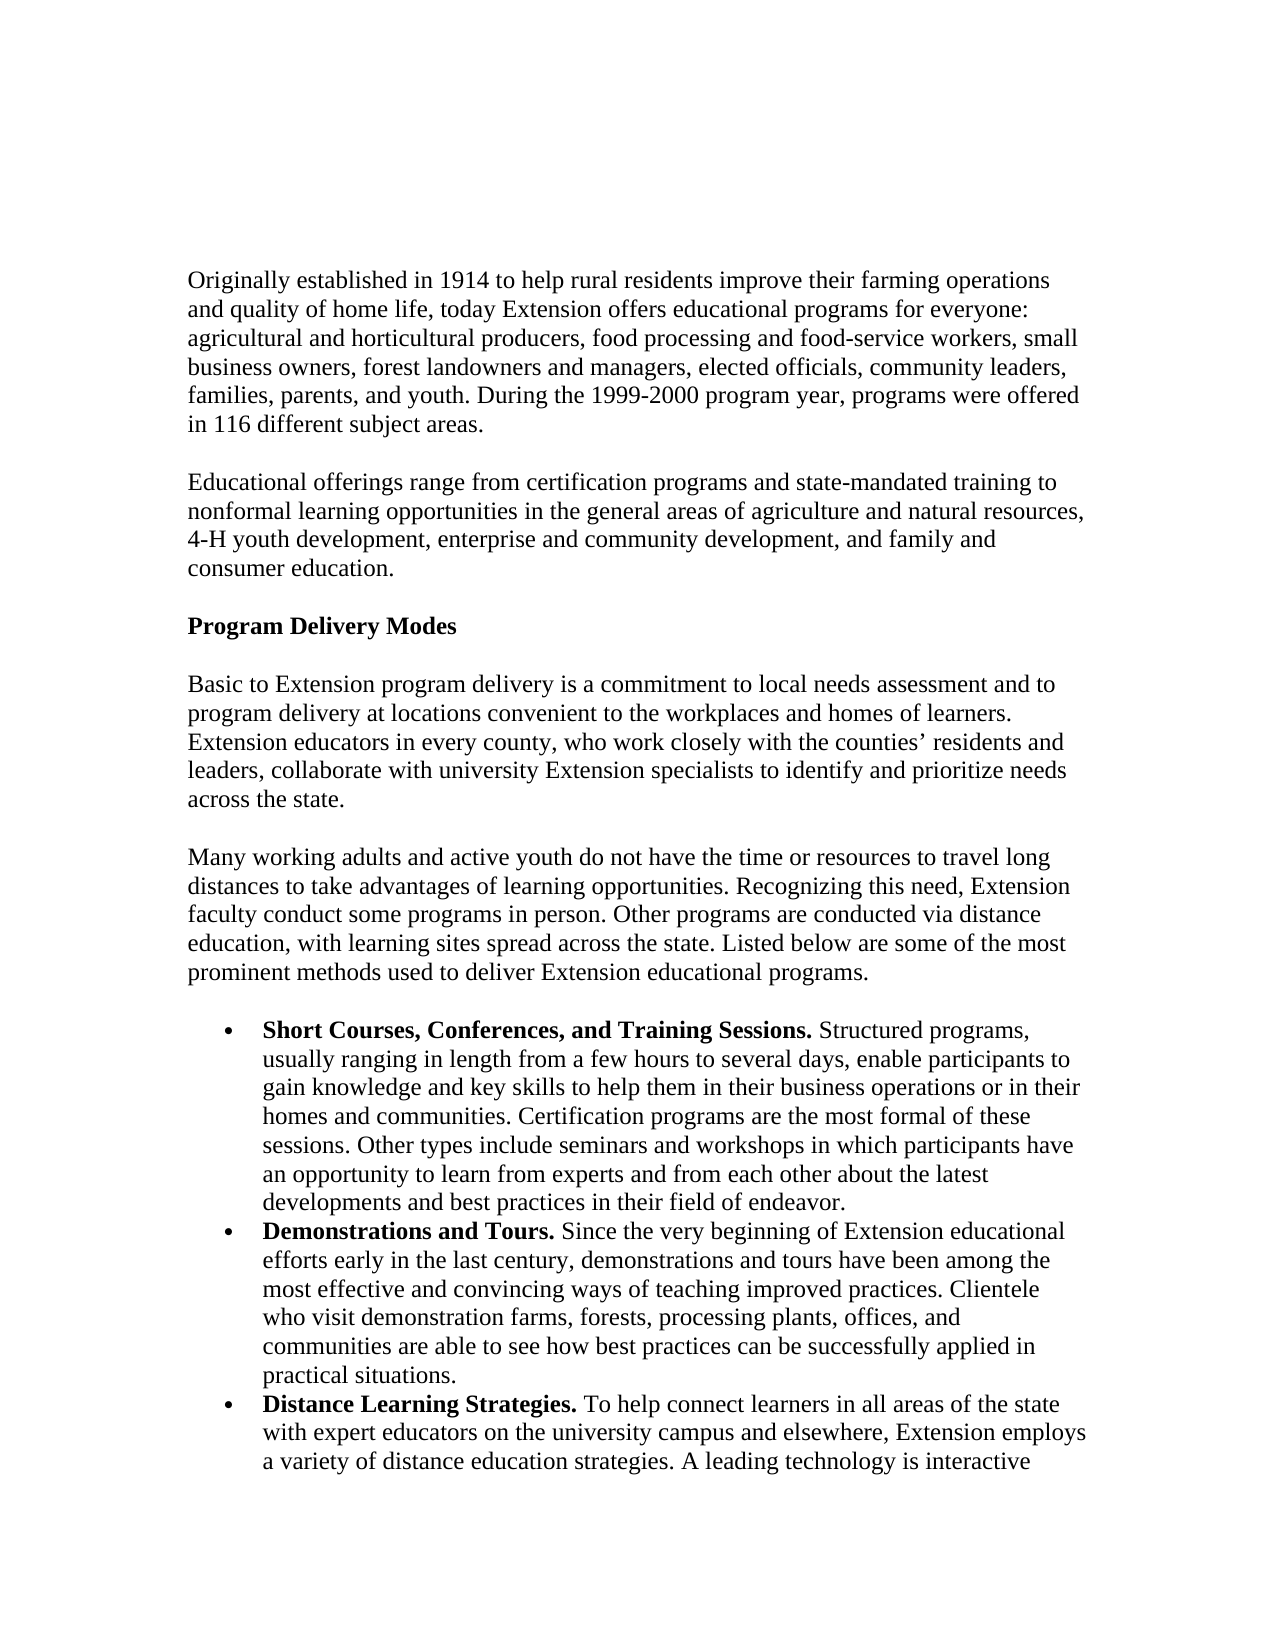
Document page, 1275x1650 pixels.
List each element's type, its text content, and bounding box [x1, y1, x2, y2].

text Basic to Extension program delivery is a commitment to local needs assessment and to program delivery at locations convenient to the workplaces and homes of learners. Extension educators in every county, who work closely with the counties’ residents and leaders, collaborate with university Extension specialists to identify and prioritize needs across the state. [187, 669, 1087, 813]
text Many working adults and active youth do not have the time or resources to travel long distances to take advantages of learning opportunities. Recognizing this need, Extension faculty conduct some programs in person. Other programs are conducted via distance education, with learning sites spread across the state. Listed below are some of the most prominent methods used to deliver Extension educational programs. [187, 842, 1087, 986]
list Short Courses, Conferences, and Training Sessions. Structured programs, usually ranging in length from a few hours to several days, enable participants to gain knowledge and key skills to help them in their business operations or in their homes and communities. Certification programs are the most formal of these sessions. Other types include seminars and workshops in which participants have an opportunity to learn from experts and from each other about the latest developments and best practices in their field of endeavor. [225, 1015, 1087, 1216]
list Demonstrations and Tours. Since the very beginning of Extension educational efforts early in the last century, demonstrations and tours have been among the most effective and convincing ways of teaching improved practices. Clientele who visit demonstration farms, forests, processing plants, offices, and communities are able to see how best practices can be successfully applied in practical situations. [225, 1216, 1087, 1389]
text Educational offerings range from certification programs and state-mandated training to nonformal learning opportunities in the general areas of agriculture and natural resources, 4-H youth development, enterprise and community development, and family and consumer education. [187, 467, 1087, 582]
subtitle Program Delivery Modes [187, 611, 1087, 640]
text Originally established in 1914 to help rural residents improve their farming operations and quality of home life, today Extension offers educational programs for everyone: agricultural and horticultural producers, food processing and food-service workers, small business owners, forest landowners and managers, elected officials, community leaders, families, parents, and youth. During the 1999-2000 program year, programs were offered in 116 different subject areas. [187, 265, 1087, 438]
list Distance Learning Strategies. To help connect learners in all areas of the state with expert educators on the university campus and elsewhere, Extension employs a variety of distance education strategies. A leading technology is interactive [225, 1389, 1087, 1475]
